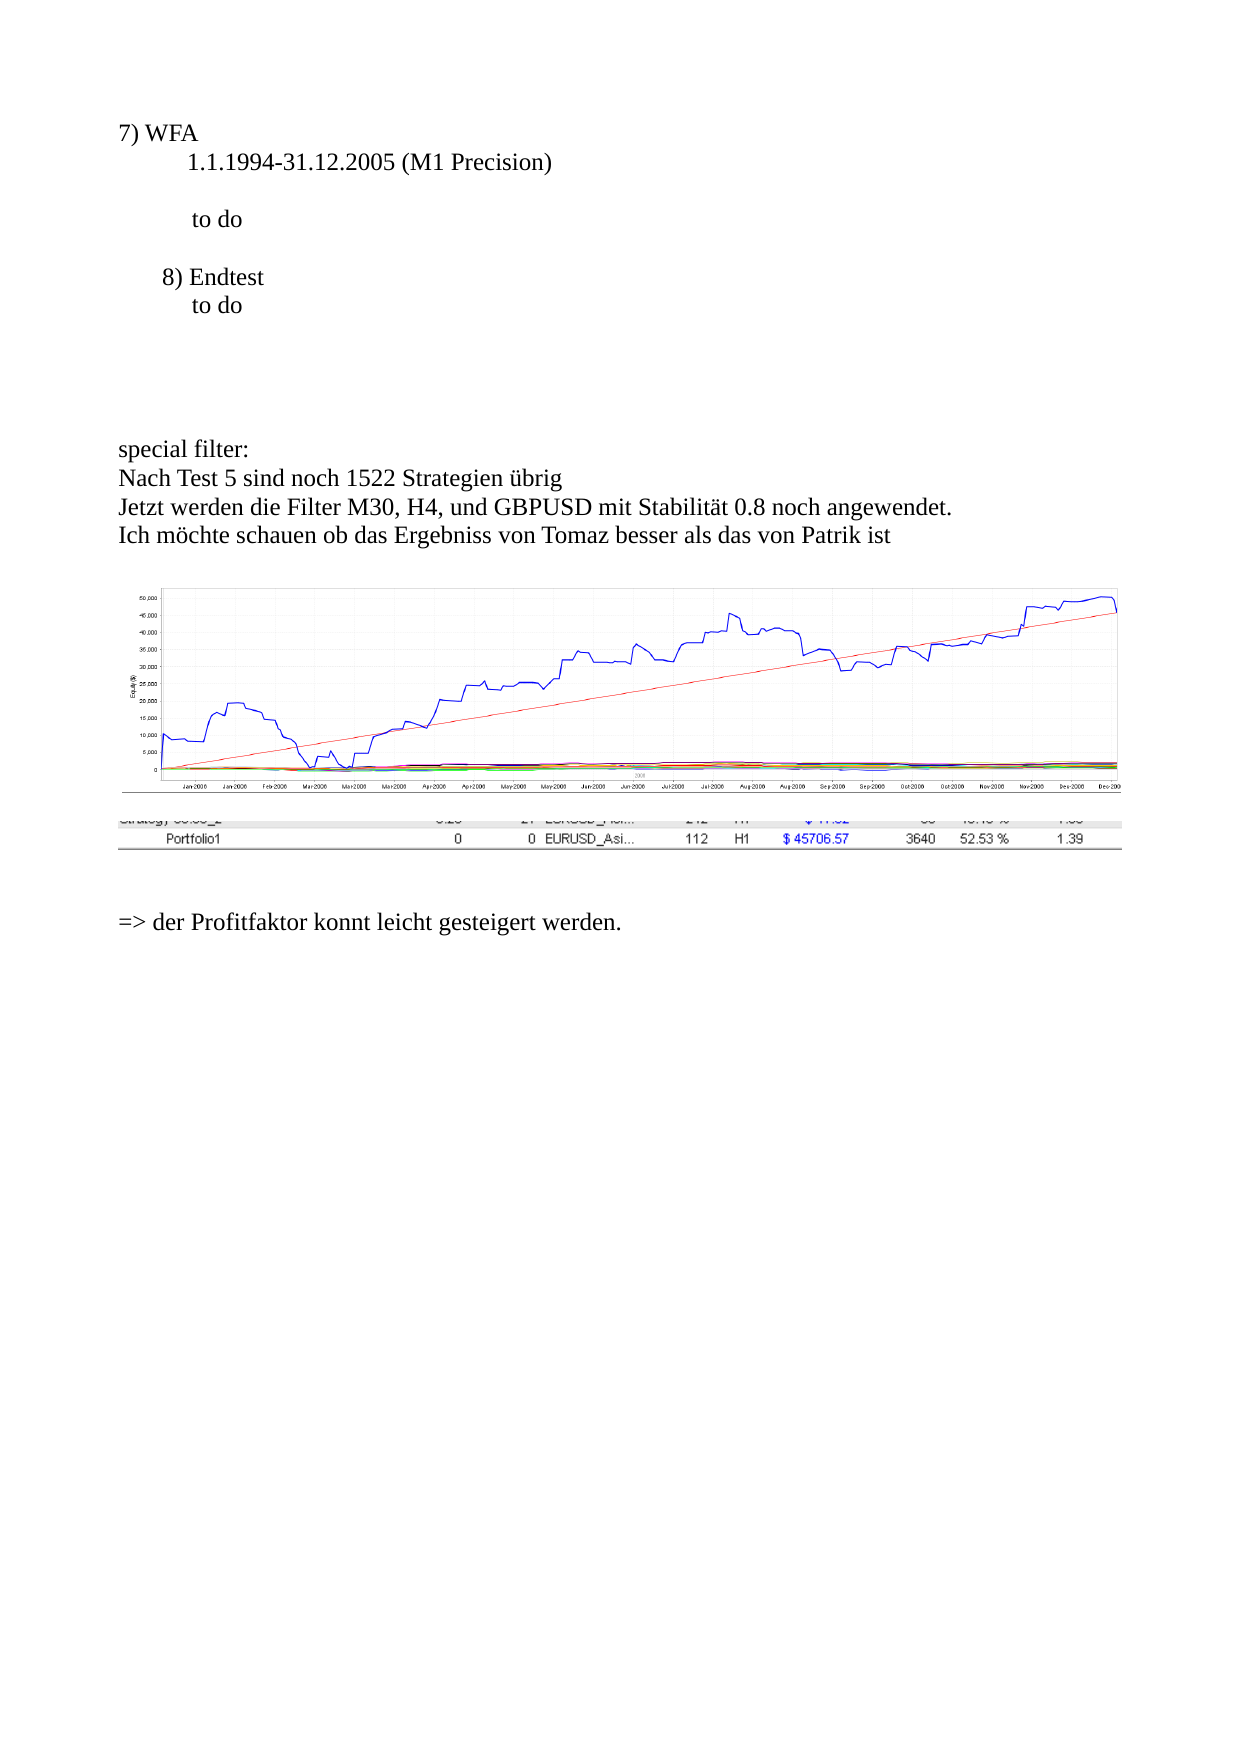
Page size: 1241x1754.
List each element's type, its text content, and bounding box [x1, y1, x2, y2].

text Ich möchte schauen ob das Ergebniss von Tomaz besser als das von Patrik ist [118, 521, 1122, 549]
text 8) Endtest [118, 262, 1122, 291]
text to do [118, 204, 1122, 233]
text Jetzt werden die Filter M30, H4, und GBPUSD mit Stabilität 0.8 noch angewendet. [118, 492, 1122, 521]
text 7) WFA [118, 118, 1122, 147]
text special filter: [118, 434, 1122, 463]
text 1.1.1994-31.12.2005 (M1 Precision) [118, 147, 1122, 176]
picture [118, 821, 1122, 850]
text => der Profitfaktor konnt leicht gesteigert werden. [118, 907, 1122, 936]
text Nach Test 5 sind noch 1522 Strategien übrig [118, 463, 1122, 492]
picture [118, 578, 1122, 793]
text to do [118, 291, 1122, 319]
